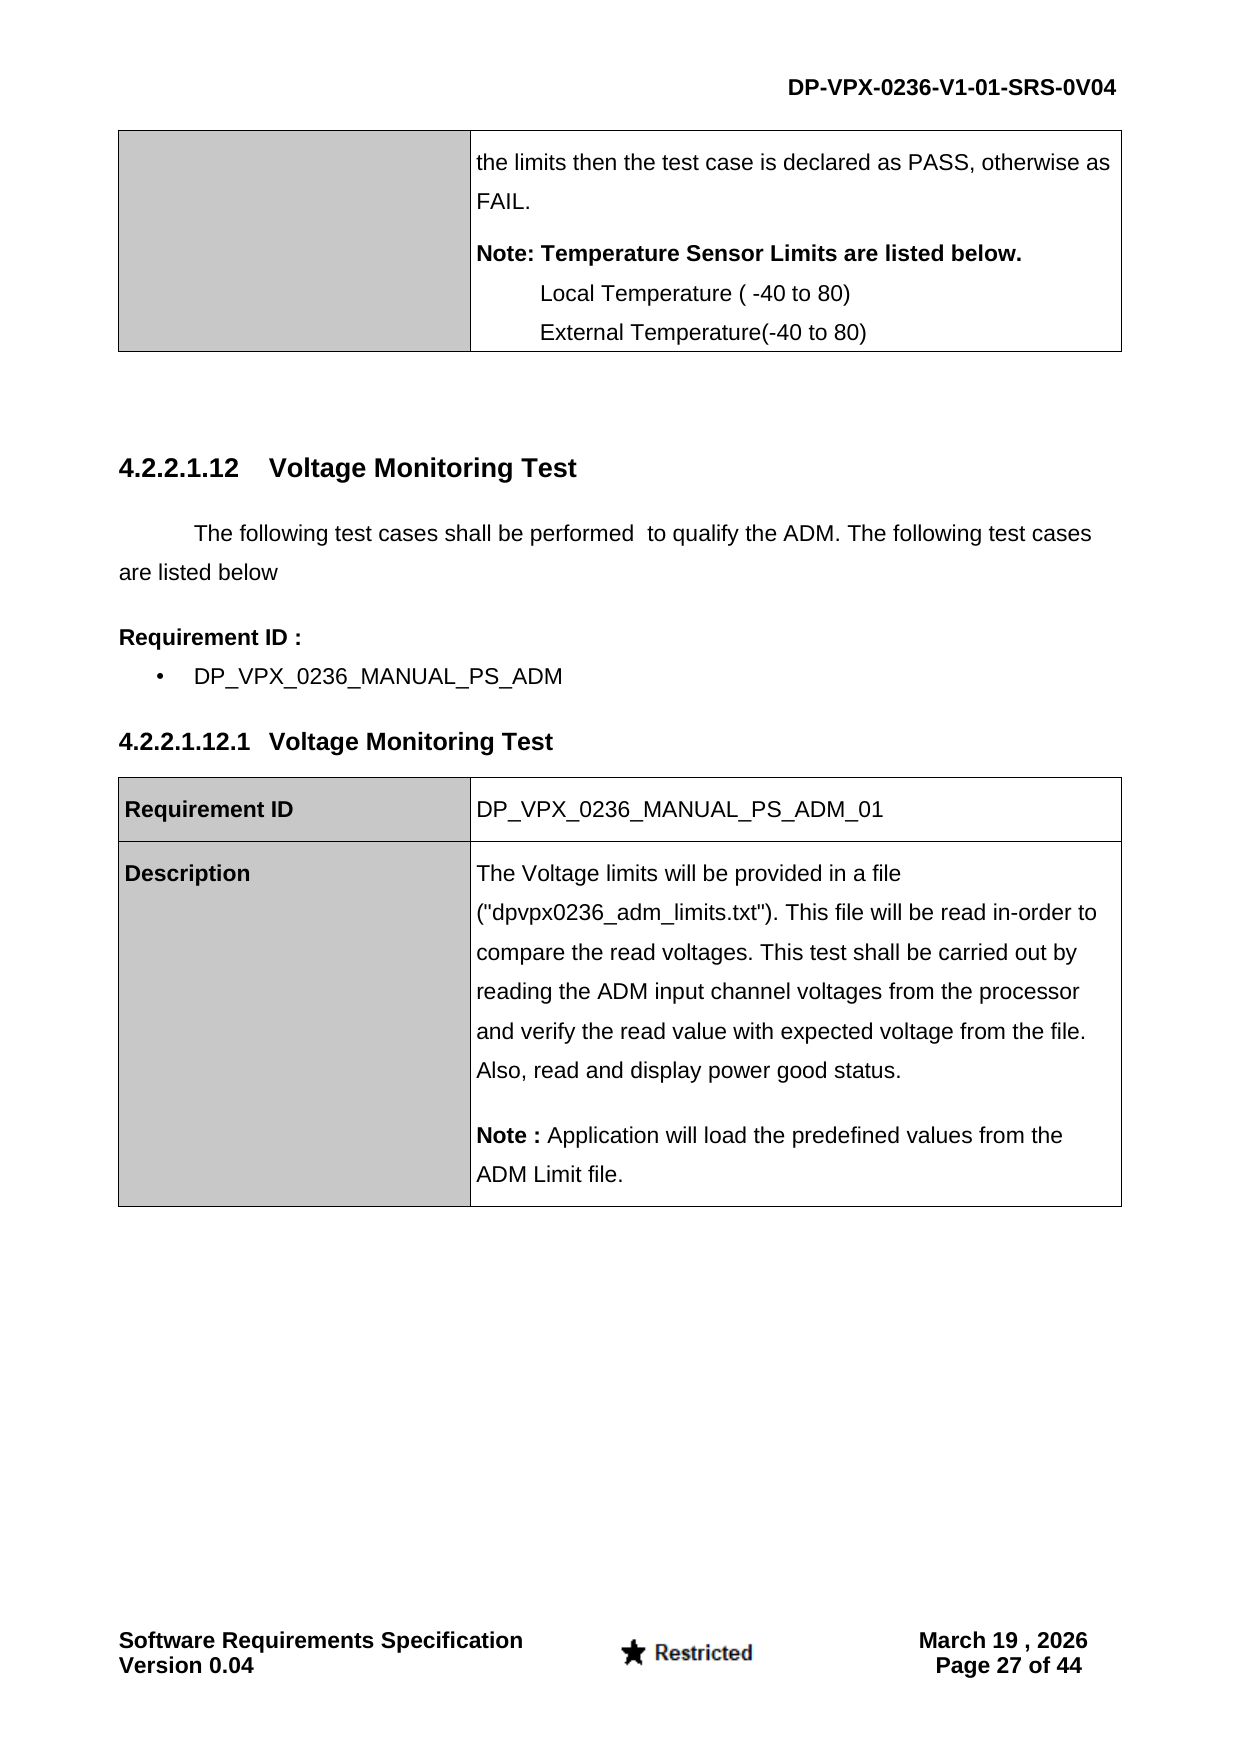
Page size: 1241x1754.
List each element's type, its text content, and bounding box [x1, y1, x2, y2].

text The following test cases shall be performed to qualify the ADM. The following test cases are listed below [118, 519, 1122, 585]
table_header DP_VPX_0236_MANUAL_PS_ADM_01 [471, 778, 1121, 841]
table_cell Description [119, 842, 470, 1206]
text Requirement ID : [118, 623, 1122, 650]
subtitle Voltage Monitoring Test [118, 727, 1122, 756]
table_header Requirement ID [119, 778, 470, 841]
list DP_VPX_0236_MANUAL_PS_ADM [156, 663, 1122, 689]
table_cell The Voltage limits will be provided in a file ("dpvpx0236_adm_limits.txt"). This file will be read in-order to compare the read voltages. This test shall be carried out by reading the ADM input channel voltages from the processor and verify the read value with expected voltage from the file. Also, read and display power good status. Note : Application will load the predefined values from the ADM Limit file. [471, 842, 1121, 1206]
subtitle Voltage Monitoring Test [118, 452, 1122, 483]
table_cell [119, 131, 470, 351]
table_cell the limits then the test case is declared as PASS, otherwise as FAIL. Note: Temperature Sensor Limits are listed below. Local Temperature ( -40 to 80) External Temperature(-40 to 80) [471, 131, 1121, 351]
picture [611, 1630, 766, 1675]
